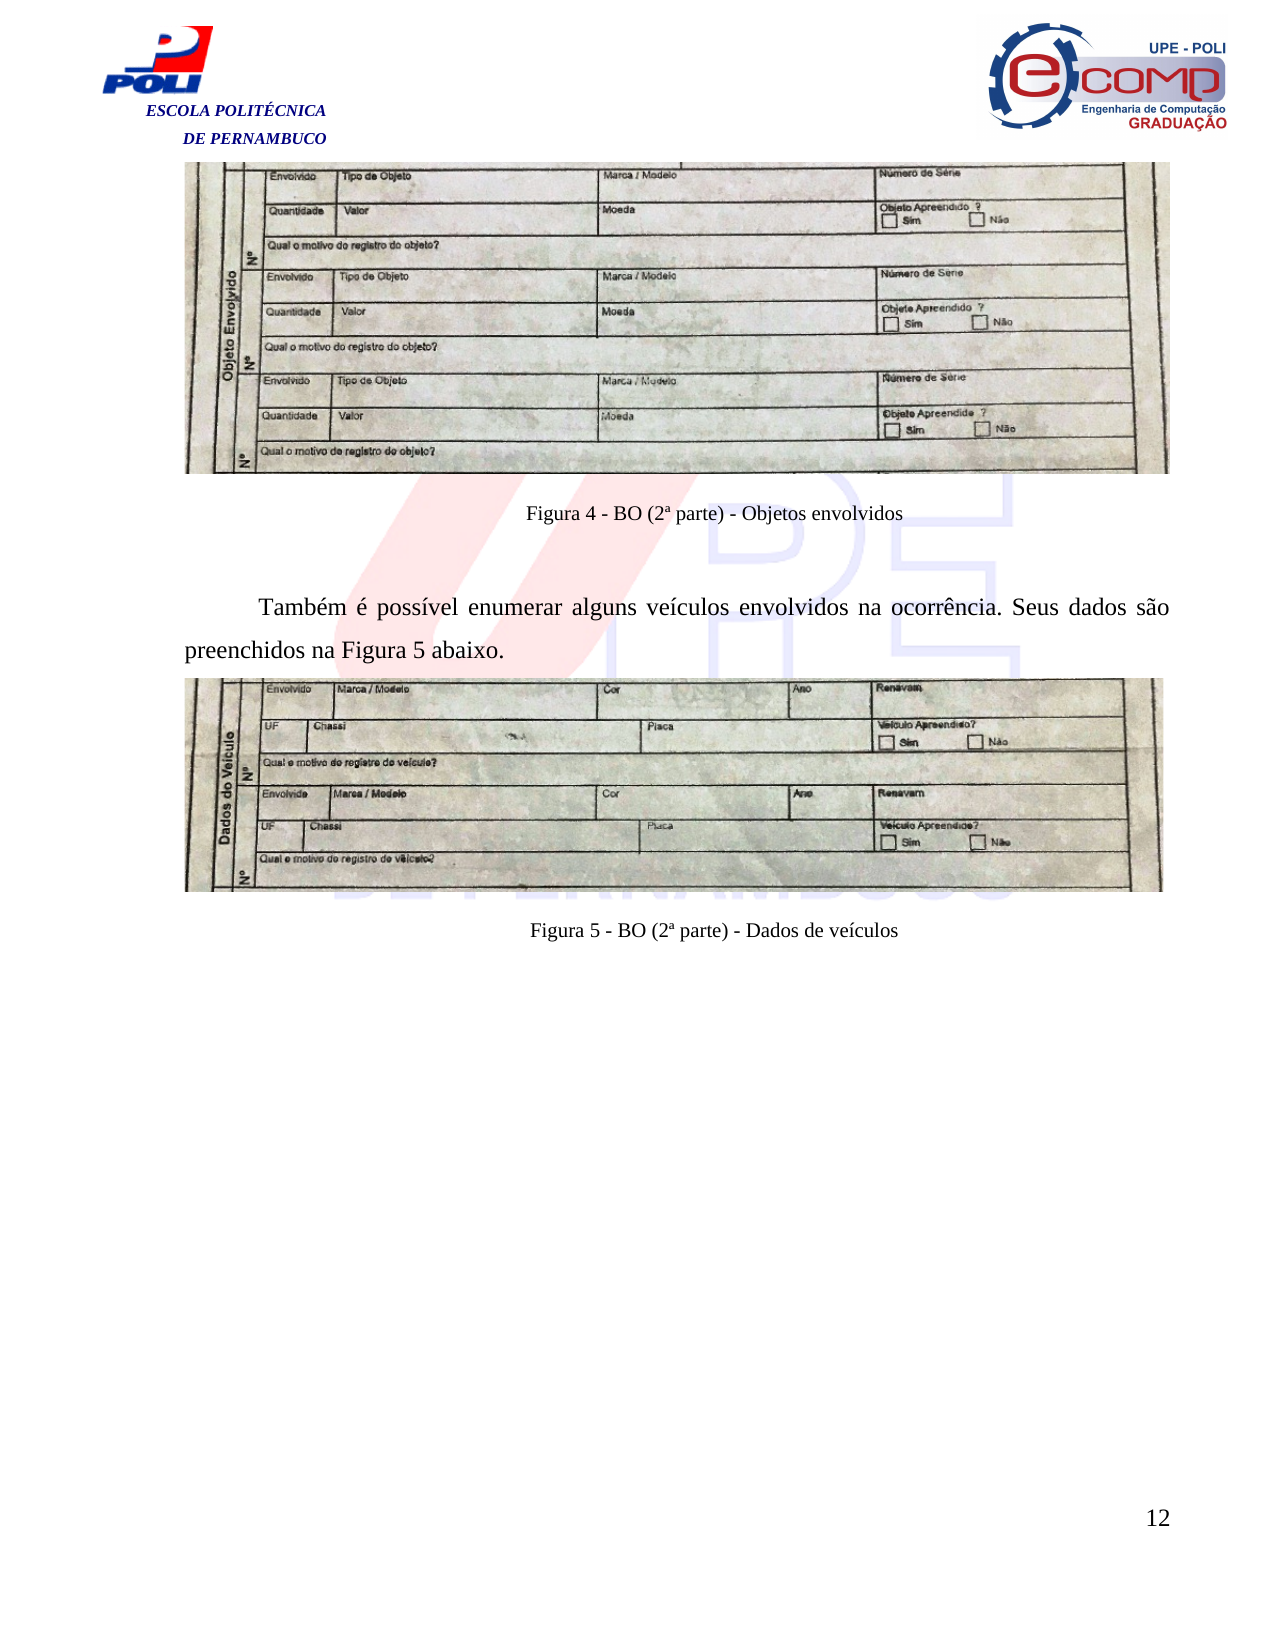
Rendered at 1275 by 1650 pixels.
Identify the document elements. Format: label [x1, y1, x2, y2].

picture [184, 162, 1170, 474]
picture [976, 14, 1228, 140]
picture [91, 23, 214, 95]
picture [184, 678, 1164, 892]
